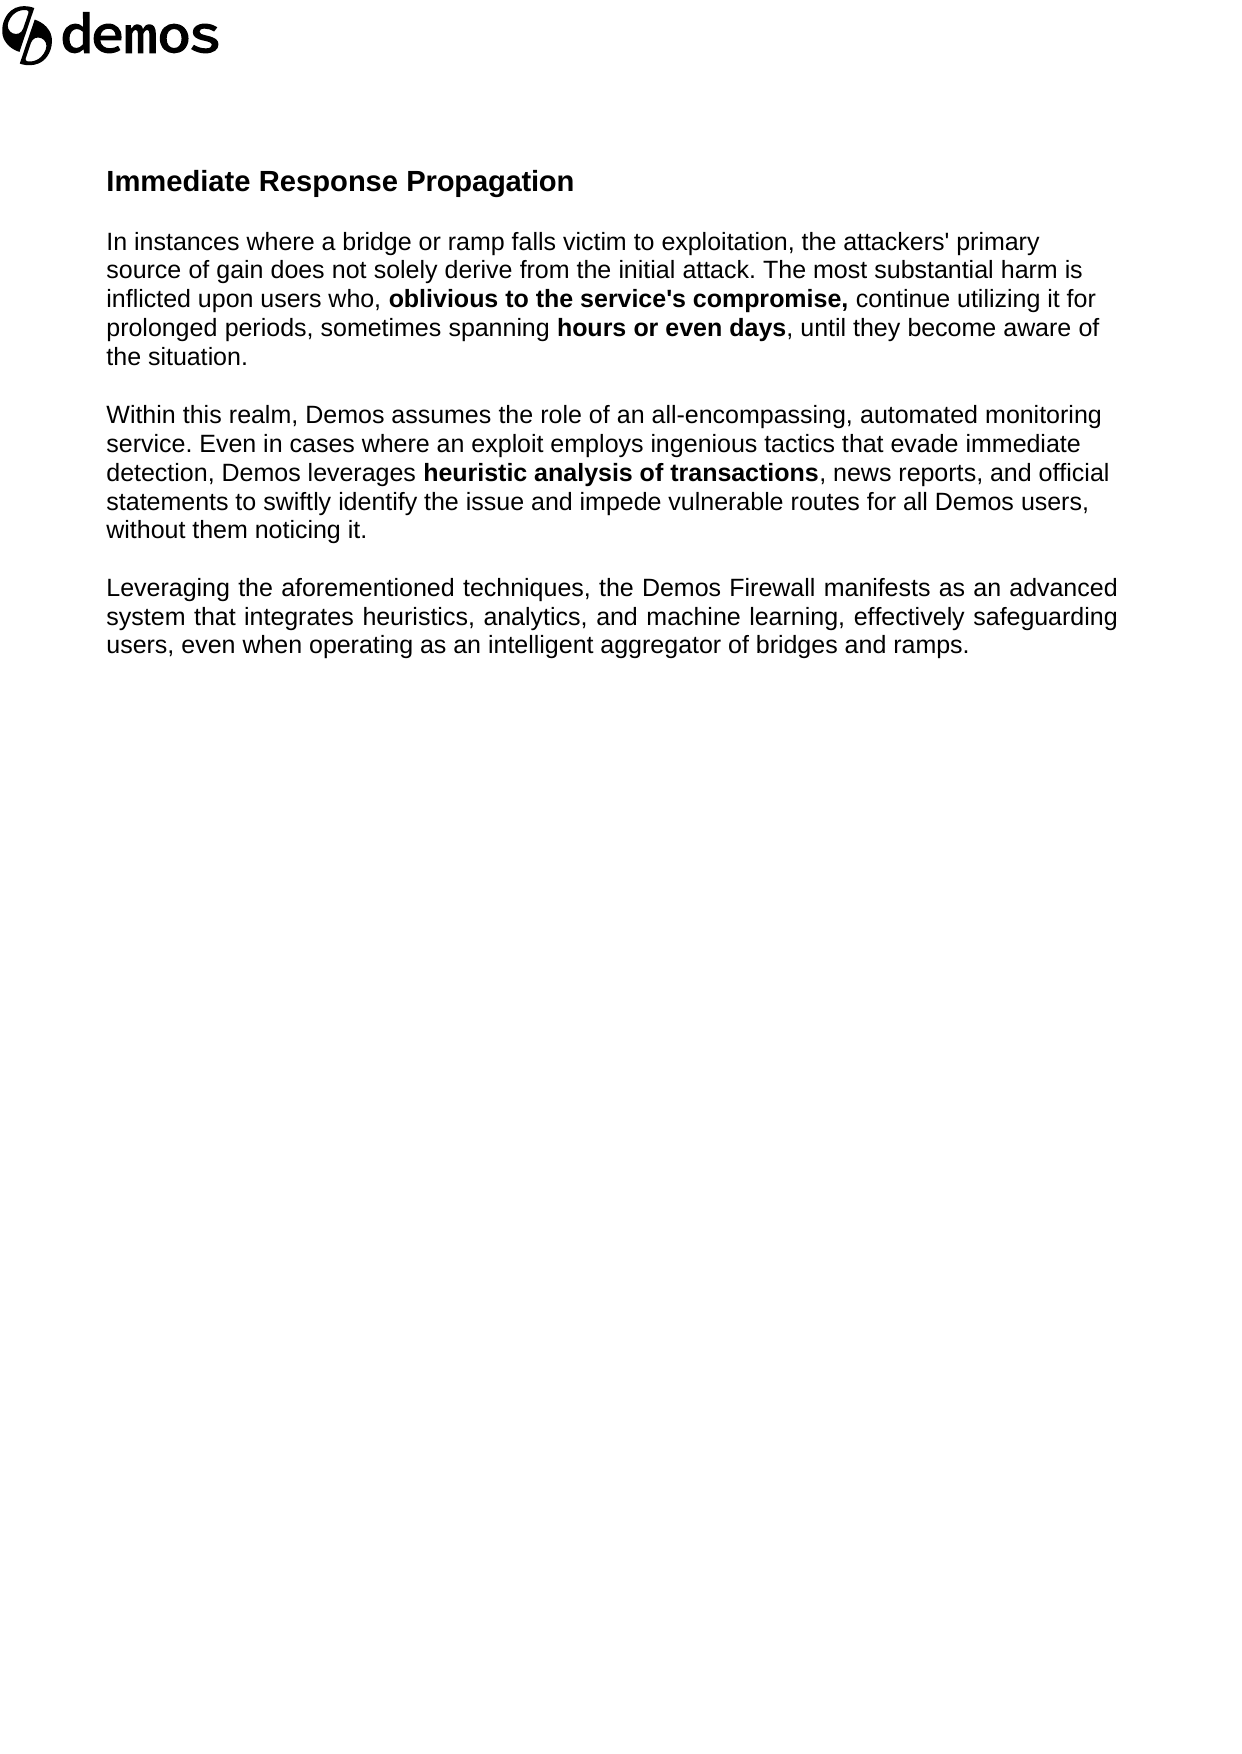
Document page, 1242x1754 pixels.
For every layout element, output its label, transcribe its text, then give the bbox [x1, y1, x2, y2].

text Leveraging the aforementioned techniques, the Demos Firewall manifests as an advanced system that integrates heuristics, analytics, and machine learning, effectively safeguarding users, even when operating as an intelligent aggregator of bridges and ramps. [106, 573, 1118, 659]
text In instances where a bridge or ramp falls victim to exploitation, the attackers' primary source of gain does not solely derive from the initial attack. The most substantial harm is inflicted upon users who, oblivious to the service's compromise, continue utilizing it for prolonged periods, sometimes spanning hours or even days, until they become aware of the situation. [106, 227, 1114, 370]
text Within this realm, Demos assumes the role of an all-encompassing, automated monitoring service. Even in cases where an exploit employs ingenious tactics that evade immediate detection, Demos leverages heuristic analysis of transactions, news reports, and official statements to swiftly identify the issue and impede vulnerable routes for all Demos users, without them noticing it. [106, 400, 1114, 544]
subtitle Immediate Response Propagation [106, 164, 1146, 197]
